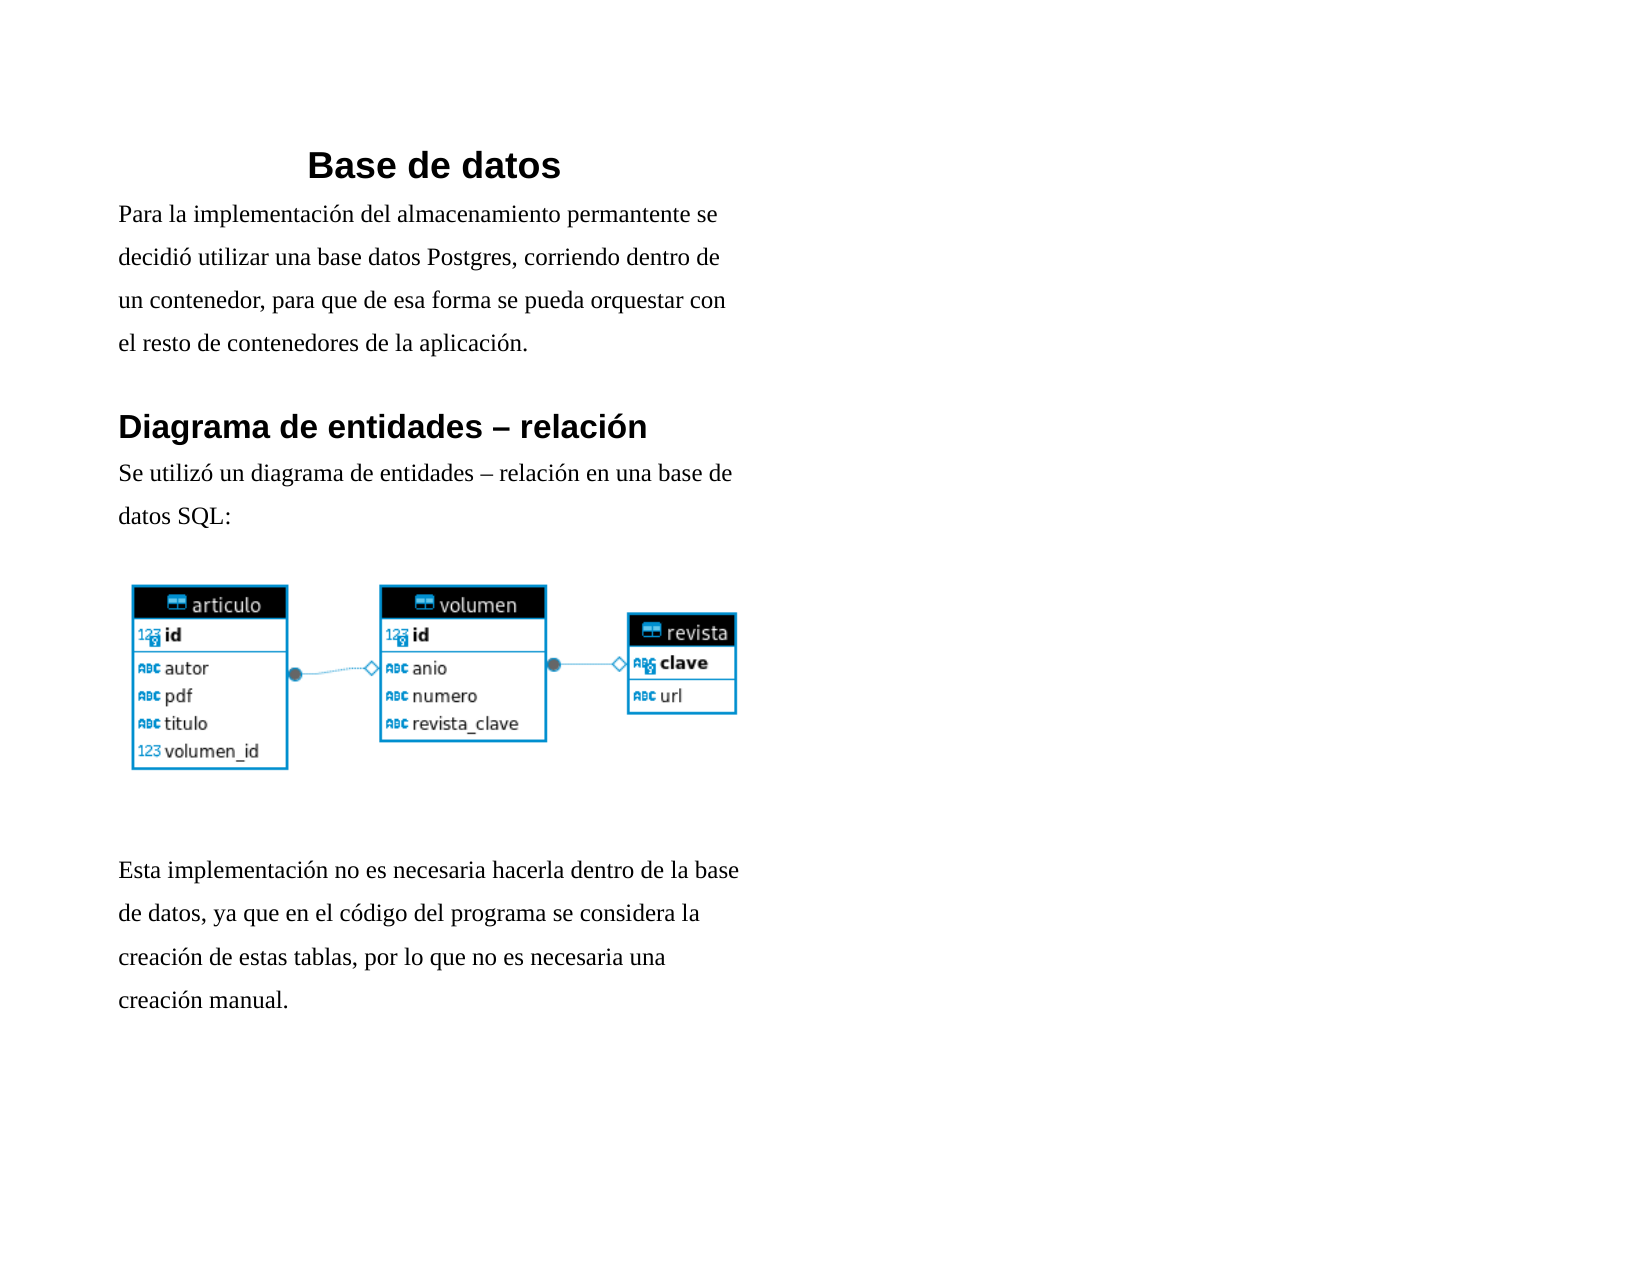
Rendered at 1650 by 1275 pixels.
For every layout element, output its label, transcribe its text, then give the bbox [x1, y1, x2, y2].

subtitle Base de datos [118, 143, 750, 186]
text Esta implementación no es necesaria hacerla dentro de la base de datos, ya que en el código del programa se considera la creación de estas tablas, por lo que no es necesaria una creación manual. [118, 855, 750, 1013]
text Para la implementación del almacenamiento permantente se decidió utilizar una base datos Postgres, corriendo dentro de un contenedor, para que de esa forma se pueda orquestar con el resto de contenedores de la aplicación. [118, 199, 750, 357]
picture [118, 571, 750, 784]
text Se utilizó un diagrama de entidades – relación en una base de datos SQL: [118, 458, 750, 529]
subtitle Diagrama de entidades – relación [118, 407, 750, 445]
